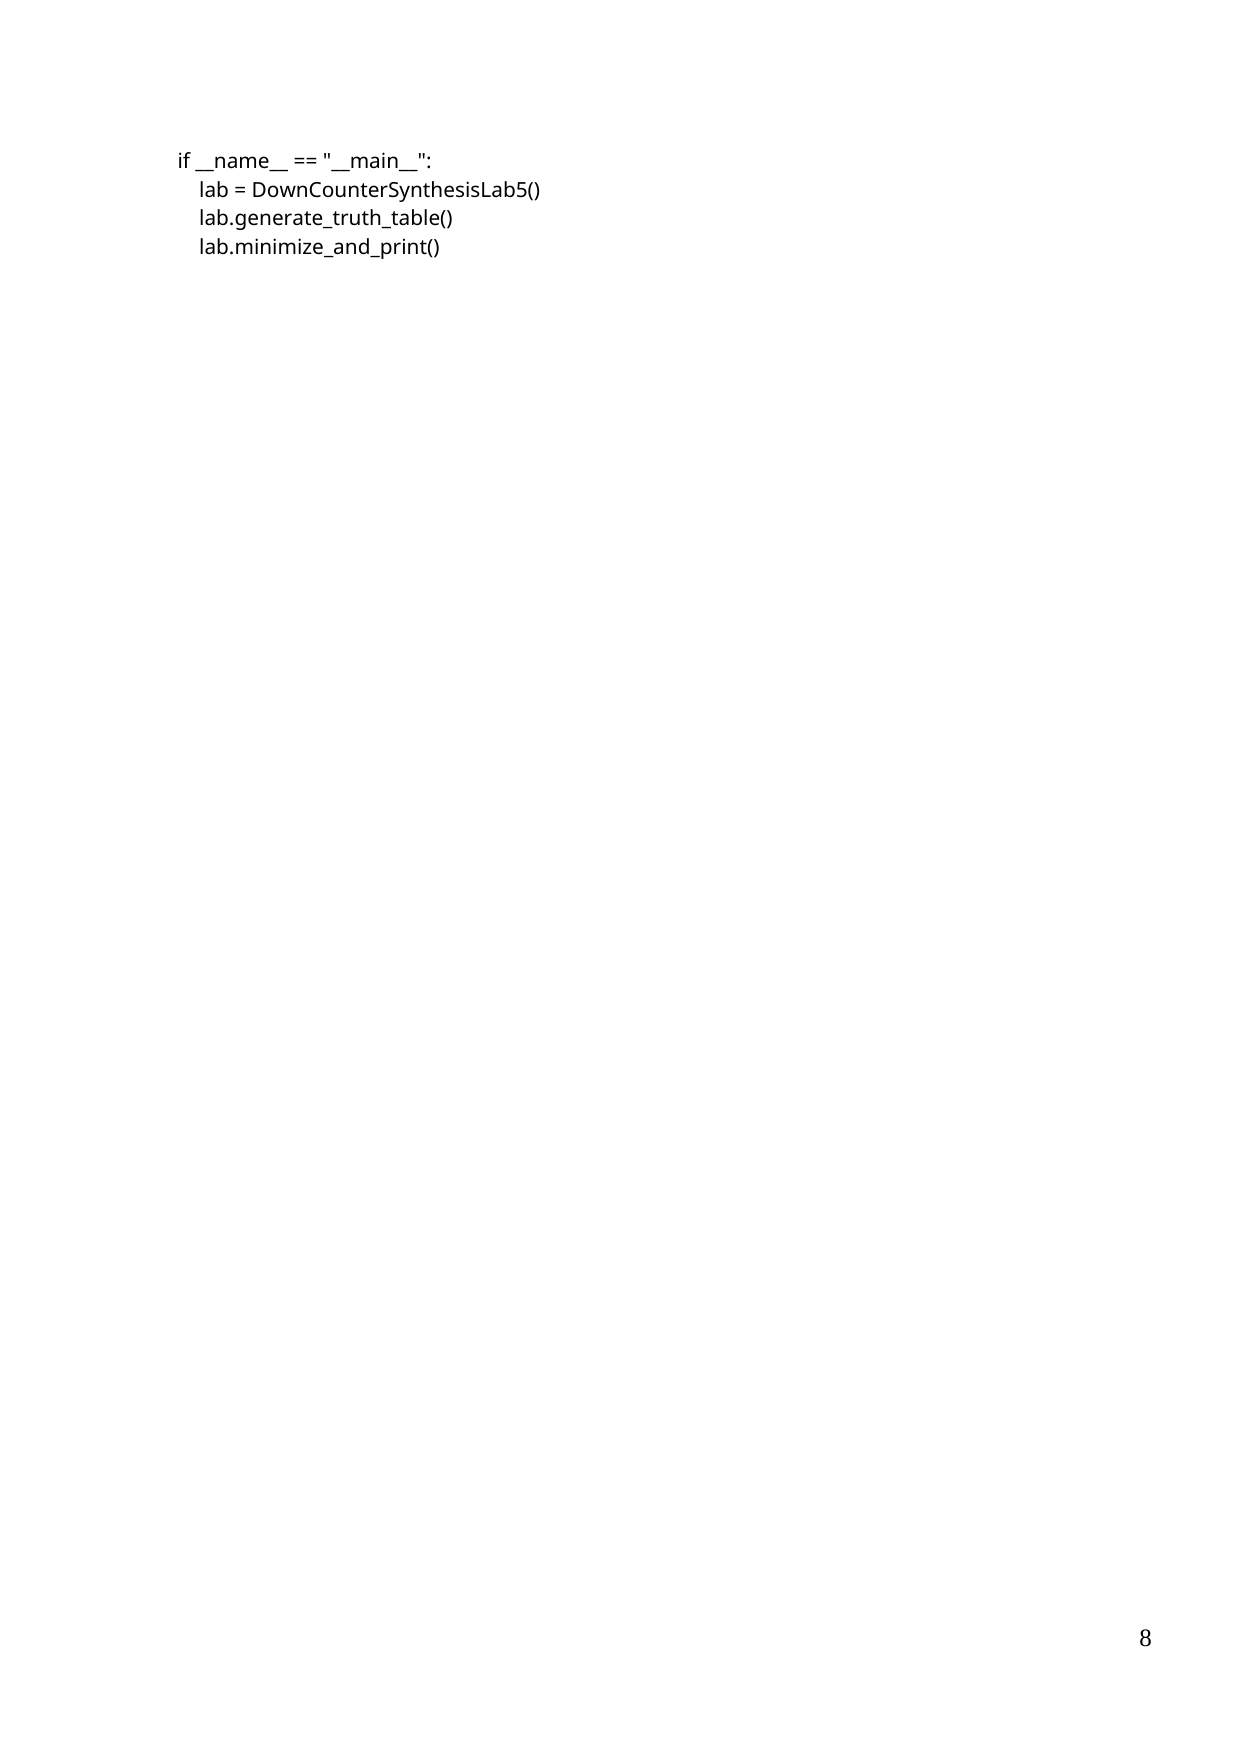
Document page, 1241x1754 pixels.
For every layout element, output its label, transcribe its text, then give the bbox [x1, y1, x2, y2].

text if __name__ == "__main__": [177, 147, 1152, 175]
text lab.minimize_and_print() [177, 232, 1152, 260]
text lab = DownCounterSynthesisLab5() [177, 175, 1152, 203]
text lab.generate_truth_table() [177, 203, 1152, 232]
